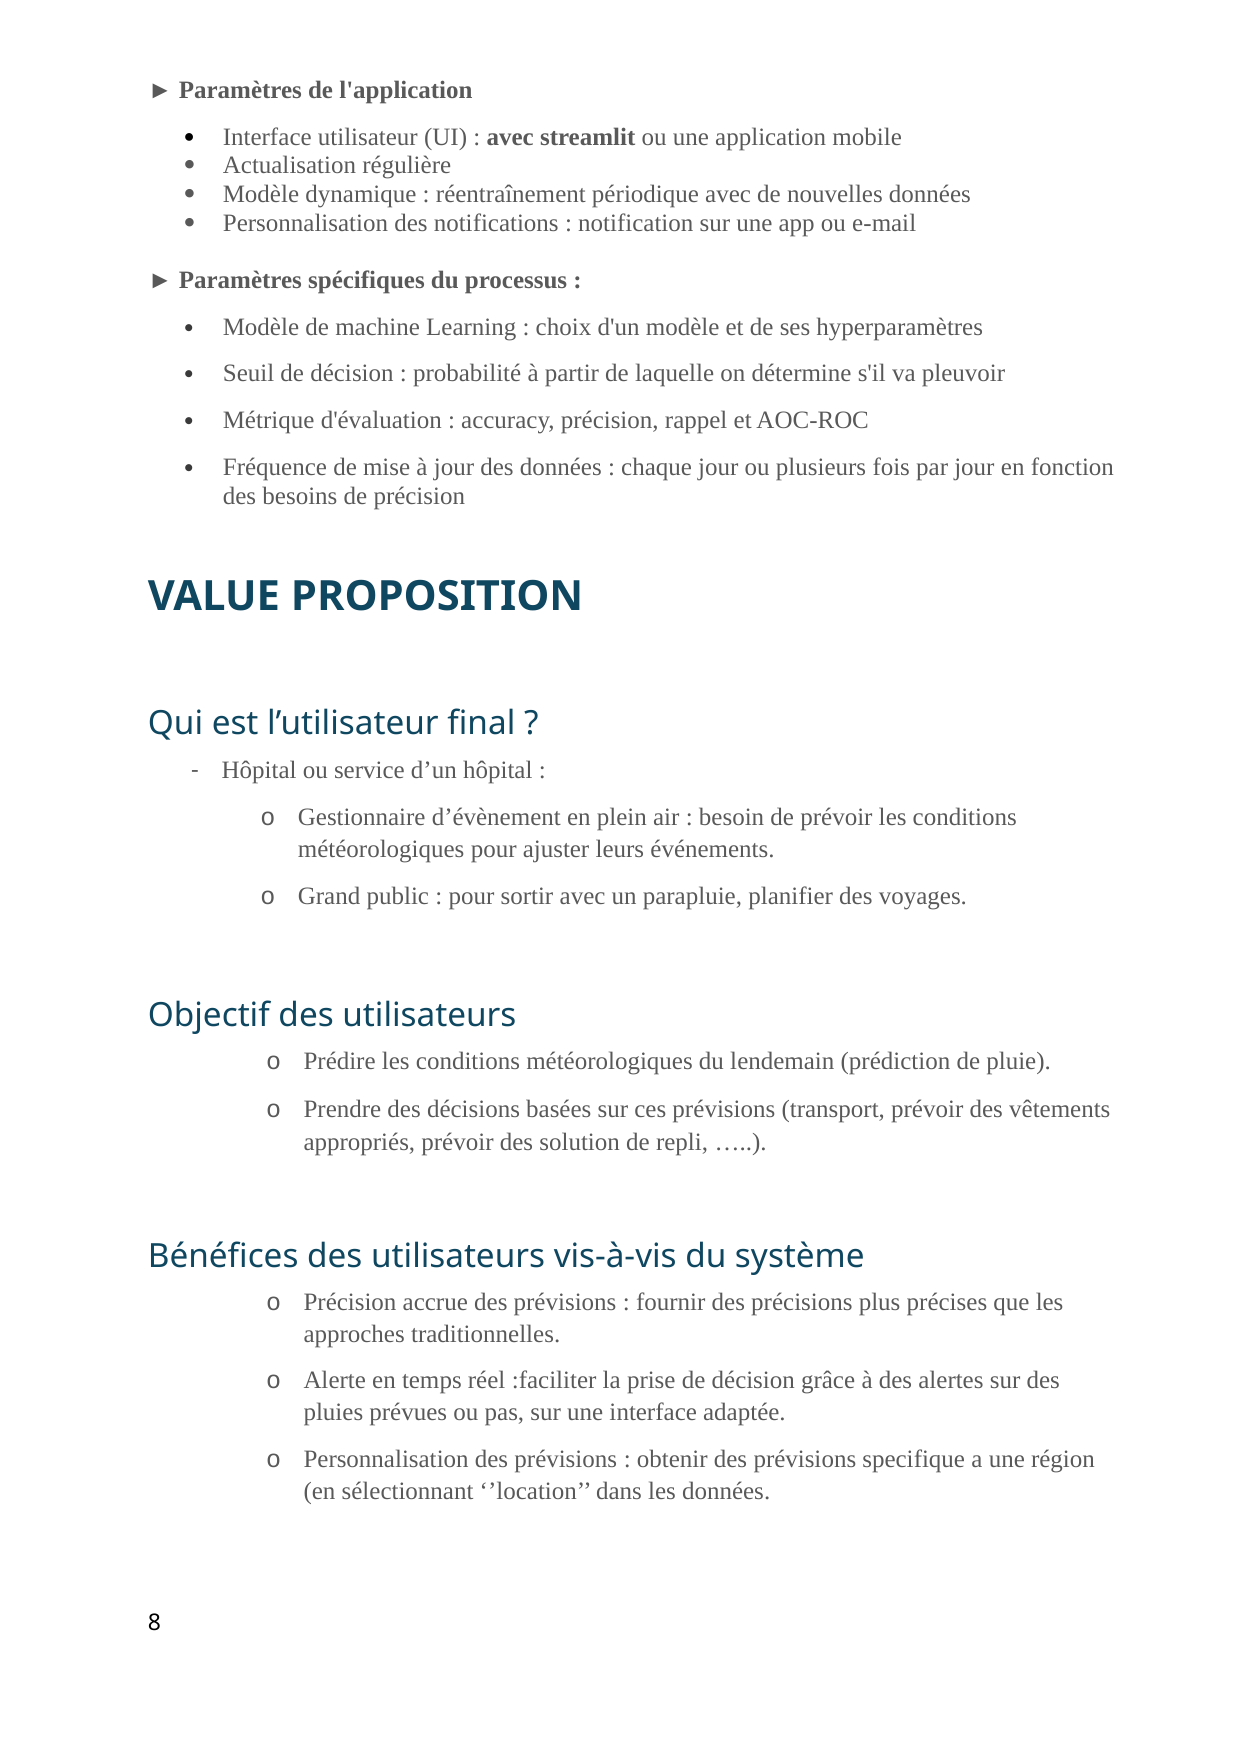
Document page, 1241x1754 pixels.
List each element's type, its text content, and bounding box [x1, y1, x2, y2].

text ► Paramètres spécifiques du processus : [148, 265, 1122, 294]
list Alerte en temps réel :faciliter la prise de décision grâce à des alertes sur des pluies prévues ou pas, sur une interface adaptée. [266, 1365, 1122, 1426]
list Personnalisation des prévisions : obtenir des prévisions specifique a une région (en sélectionnant ‘’location’’ dans les données. [266, 1444, 1122, 1505]
list Seuil de décision : probabilité à partir de laquelle on détermine s'il va pleuvoir [185, 358, 1122, 387]
subtitle Bénéfices des utilisateurs vis-à-vis du système [148, 1231, 1122, 1277]
list Actualisation régulière [185, 150, 1122, 179]
list Modèle dynamique : réentraînement périodique avec de nouvelles données [185, 179, 1122, 208]
subtitle Qui est l’utilisateur final ? [148, 699, 1122, 744]
list Prendre des décisions basées sur ces prévisions (transport, prévoir des vêtements appropriés, prévoir des solution de repli, …..). [266, 1094, 1122, 1155]
list Fréquence de mise à jour des données : chaque jour ou plusieurs fois par jour en fonction des besoins de précision [185, 452, 1122, 510]
subtitle Objectif des utilisateurs [148, 990, 1122, 1036]
list Gestionnaire d’évènement en plein air : besoin de prévoir les conditions météorologiques pour ajuster leurs événements. [260, 802, 1122, 863]
subtitle VALUE PROPOSITION [148, 566, 1122, 622]
list Métrique d'évaluation : accuracy, précision, rappel et AOC-ROC [185, 405, 1122, 434]
list Hôpital ou service d’un hôpital : [148, 754, 1122, 785]
list Grand public : pour sortir avec un parapluie, planifier des voyages. [260, 881, 1122, 912]
list Prédire les conditions météorologiques du lendemain (prédiction de pluie). [266, 1046, 1122, 1077]
list Personnalisation des notifications : notification sur une app ou e-mail [185, 208, 1122, 237]
list Précision accrue des prévisions : fournir des précisions plus précises que les approches traditionnelles. [266, 1287, 1122, 1348]
list Interface utilisateur (UI) : avec streamlit ou une application mobile [185, 122, 1122, 150]
list Modèle de machine Learning : choix d'un modèle et de ses hyperparamètres [185, 312, 1122, 341]
text ► Paramètres de l'application [148, 75, 1122, 104]
